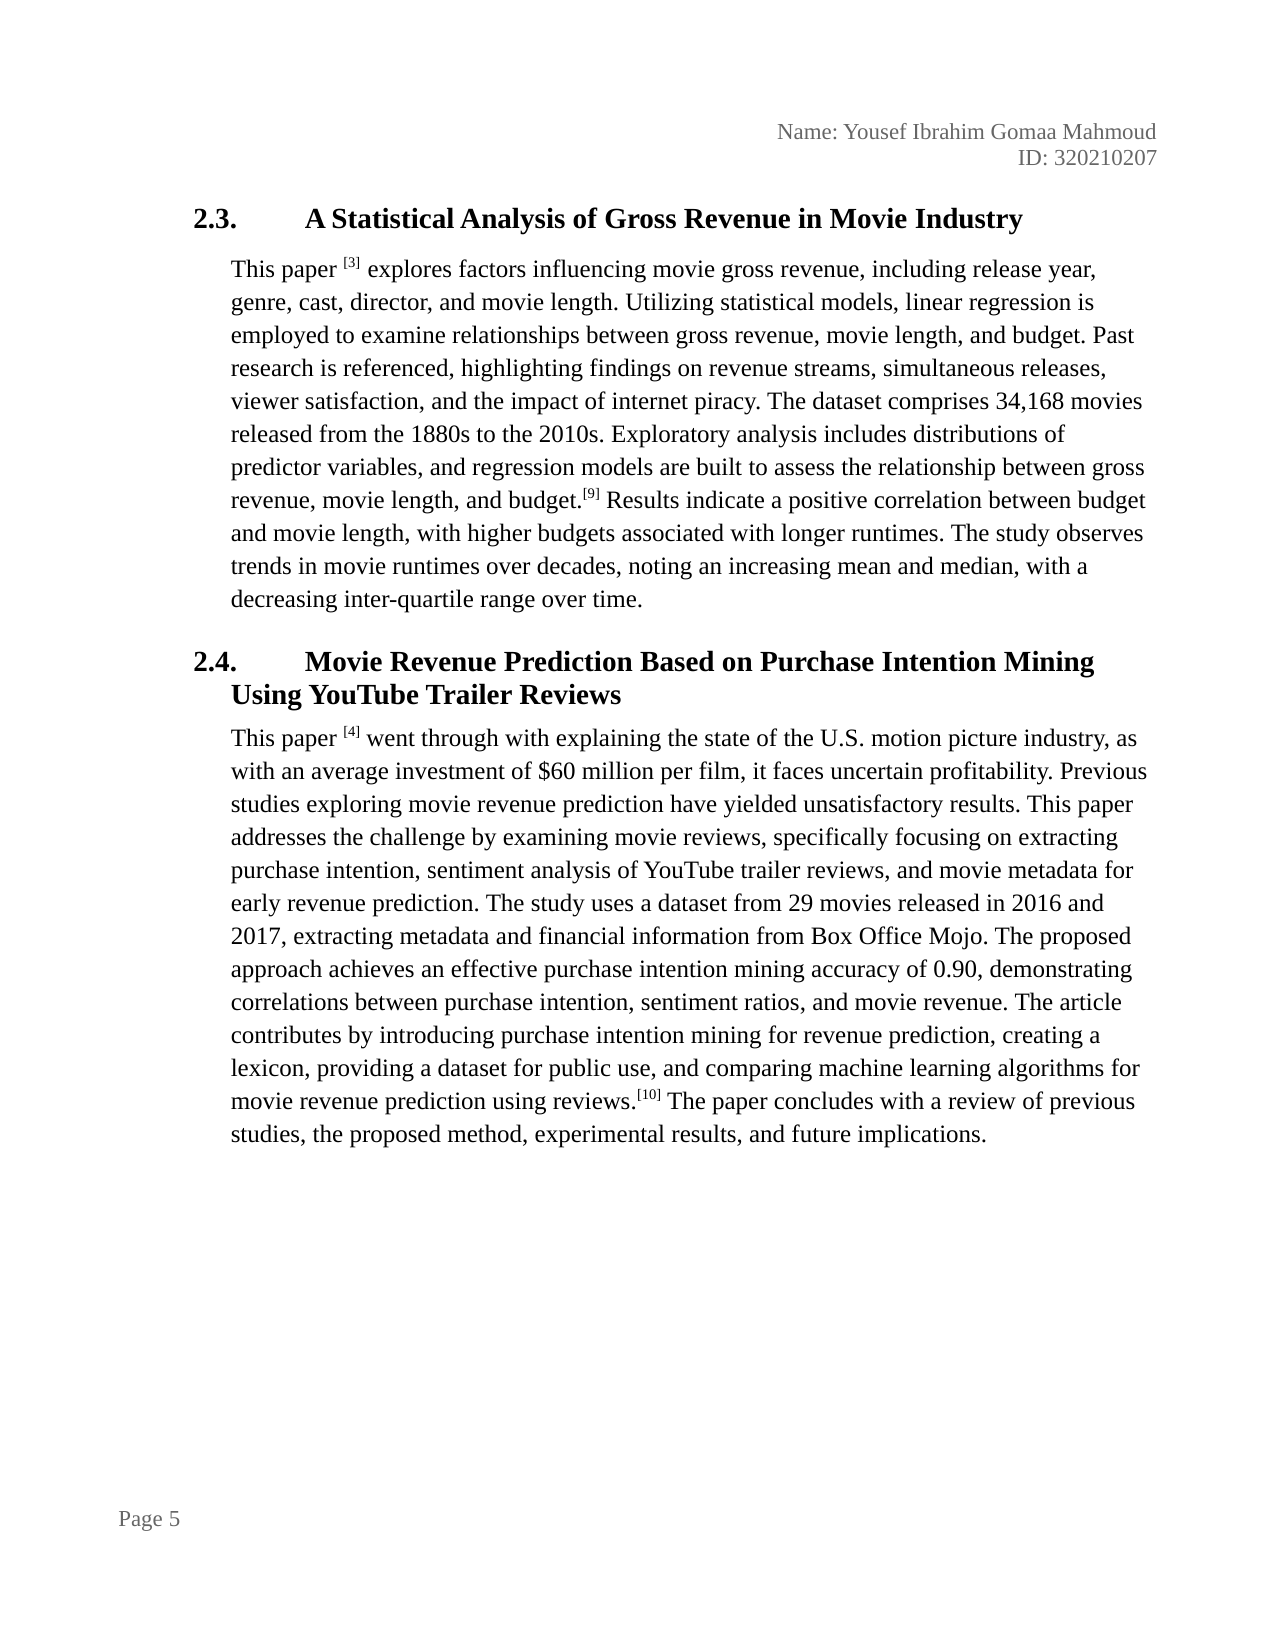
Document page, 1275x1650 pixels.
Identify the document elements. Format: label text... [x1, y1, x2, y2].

list This paper [3] explores factors influencing movie gross revenue, including release year, genre, cast, director, and movie length. Utilizing statistical models, linear regression is employed to examine relationships between gross revenue, movie length, and budget. Past research is referenced, highlighting findings on revenue streams, simultaneous releases, viewer satisfaction, and the impact of internet piracy. The dataset comprises 34,168 movies released from the 1880s to the 2010s. Exploratory analysis includes distributions of predictor variables, and regression models are built to assess the relationship between gross revenue, movie length, and budget.[9] Results indicate a positive correlation between budget and movie length, with higher budgets associated with longer runtimes. The study observes trends in movie runtimes over decades, noting an increasing mean and median, with a decreasing inter-quartile range over time. [193, 254, 1157, 613]
list A Statistical Analysis of Gross Revenue in Movie Industry [193, 201, 1157, 234]
subtitle Movie Revenue Prediction Based on Purchase Intention Mining Using YouTube Trailer Reviews [193, 644, 1157, 711]
list This paper [4] went through with explaining the state of the U.S. motion picture industry, as with an average investment of $60 million per film, it faces uncertain profitability. Previous studies exploring movie revenue prediction have yielded unsatisfactory results. This paper addresses the challenge by examining movie reviews, specifically focusing on extracting purchase intention, sentiment analysis of YouTube trailer reviews, and movie metadata for early revenue prediction. The study uses a dataset from 29 movies released in 2016 and 2017, extracting metadata and financial information from Box Office Mojo. The proposed approach achieves an effective purchase intention mining accuracy of 0.90, demonstrating correlations between purchase intention, sentiment ratios, and movie revenue. The article contributes by introducing purchase intention mining for revenue prediction, creating a lexicon, providing a dataset for public use, and comparing machine learning algorithms for movie revenue prediction using reviews.[10] The paper concludes with a review of previous studies, the proposed method, experimental results, and future implications. [193, 723, 1157, 1148]
